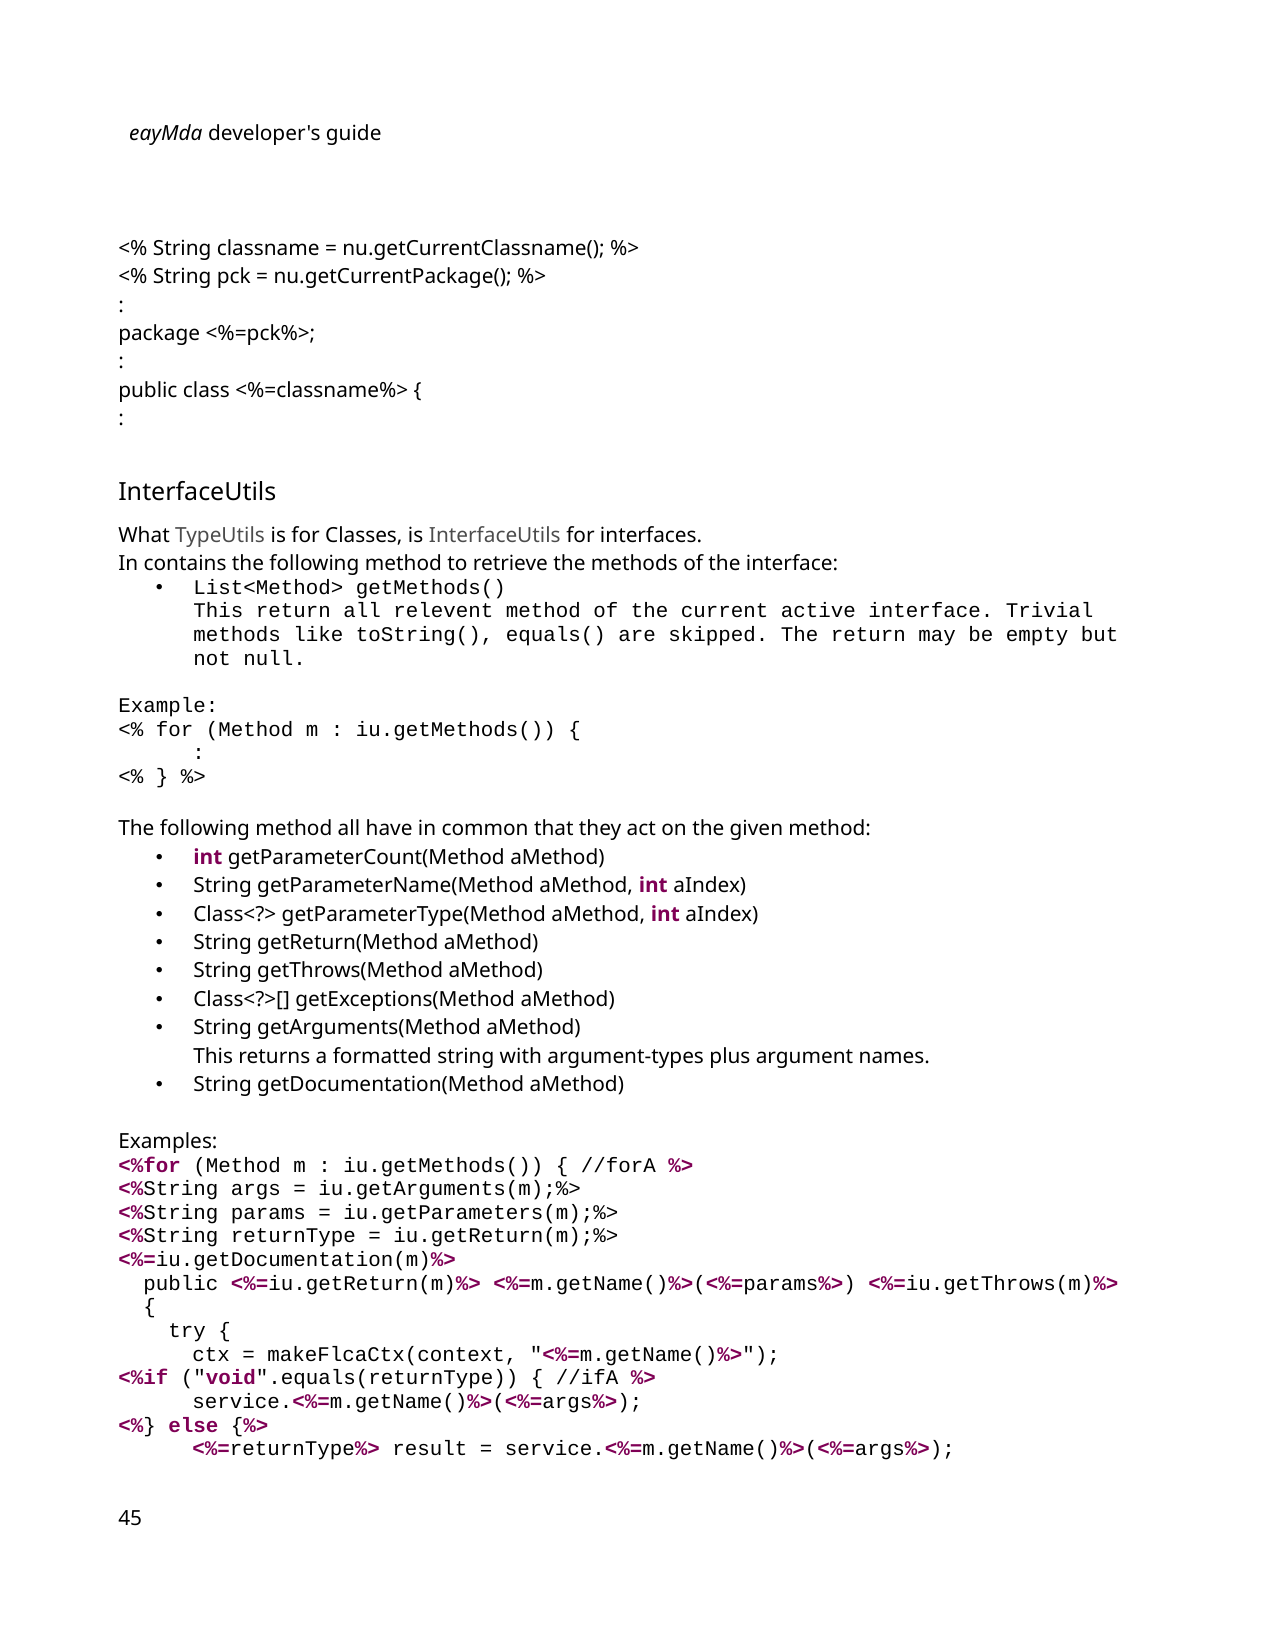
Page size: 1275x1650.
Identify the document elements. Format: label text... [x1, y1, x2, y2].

text : [118, 290, 1157, 318]
text : [118, 347, 1157, 375]
text <% String classname = nu.getCurrentClassname(); %> [118, 233, 1157, 261]
text <%=returnType%> result = service.<%=m.getName()%>(<%=args%>); [118, 1438, 1157, 1462]
text <% String pck = nu.getCurrentPackage(); %> [118, 261, 1157, 290]
text service.<%=m.getName()%>(<%=args%>); [118, 1391, 1157, 1415]
list String getArguments(Method aMethod) This returns a formatted string with argument-types plus argument names. [156, 1012, 1157, 1069]
text Examples: [118, 1126, 1157, 1154]
list int getParameterCount(Method aMethod) [156, 842, 1157, 870]
text : [118, 742, 1157, 766]
text <% for (Method m : iu.getMethods()) { [118, 719, 1157, 742]
list String getReturn(Method aMethod) [156, 927, 1157, 956]
list String getDocumentation(Method aMethod) [156, 1069, 1157, 1098]
text <%String returnType = iu.getReturn(m);%> [118, 1226, 1157, 1249]
list Class<?> getParameterType(Method aMethod, int aIndex) [156, 899, 1157, 927]
text public <%=iu.getReturn(m)%> <%=m.getName()%>(<%=params%>) <%=iu.getThrows(m)%> [118, 1273, 1157, 1296]
text <%} else {%> [118, 1415, 1157, 1438]
text { [118, 1296, 1157, 1320]
text Example: [118, 695, 1157, 719]
subtitle InterfaceUtils [118, 474, 1157, 508]
text <% } %> [118, 766, 1157, 790]
list String getParameterName(Method aMethod, int aIndex) [156, 870, 1157, 899]
list String getThrows(Method aMethod) [156, 956, 1157, 984]
text public class <%=classname%> { [118, 375, 1157, 403]
text <%if ("void".equals(returnType)) { //ifA %> [118, 1367, 1157, 1391]
text <%String params = iu.getParameters(m);%> [118, 1202, 1157, 1226]
text : [118, 403, 1157, 432]
text try { [118, 1320, 1157, 1344]
text In contains the following method to retrieve the methods of the interface: [118, 548, 1157, 577]
text package <%=pck%>; [118, 318, 1157, 347]
text <%String args = iu.getArguments(m);%> [118, 1178, 1157, 1202]
text <%=iu.getDocumentation(m)%> [118, 1249, 1157, 1273]
text <%for (Method m : iu.getMethods()) { //forA %> [118, 1154, 1157, 1178]
text ctx = makeFlcaCtx(context, "<%=m.getName()%>"); [118, 1344, 1157, 1367]
text The following method all have in common that they act on the given method: [118, 813, 1157, 842]
text What TypeUtils is for Classes, is InterfaceUtils for interfaces. [118, 520, 1157, 548]
list List<Method> getMethods() This return all relevent method of the current active interface. Trivial methods like toString(), equals() are skipped. The return may be empty but not null. [156, 577, 1157, 671]
list Class<?>[] getExceptions(Method aMethod) [156, 984, 1157, 1012]
